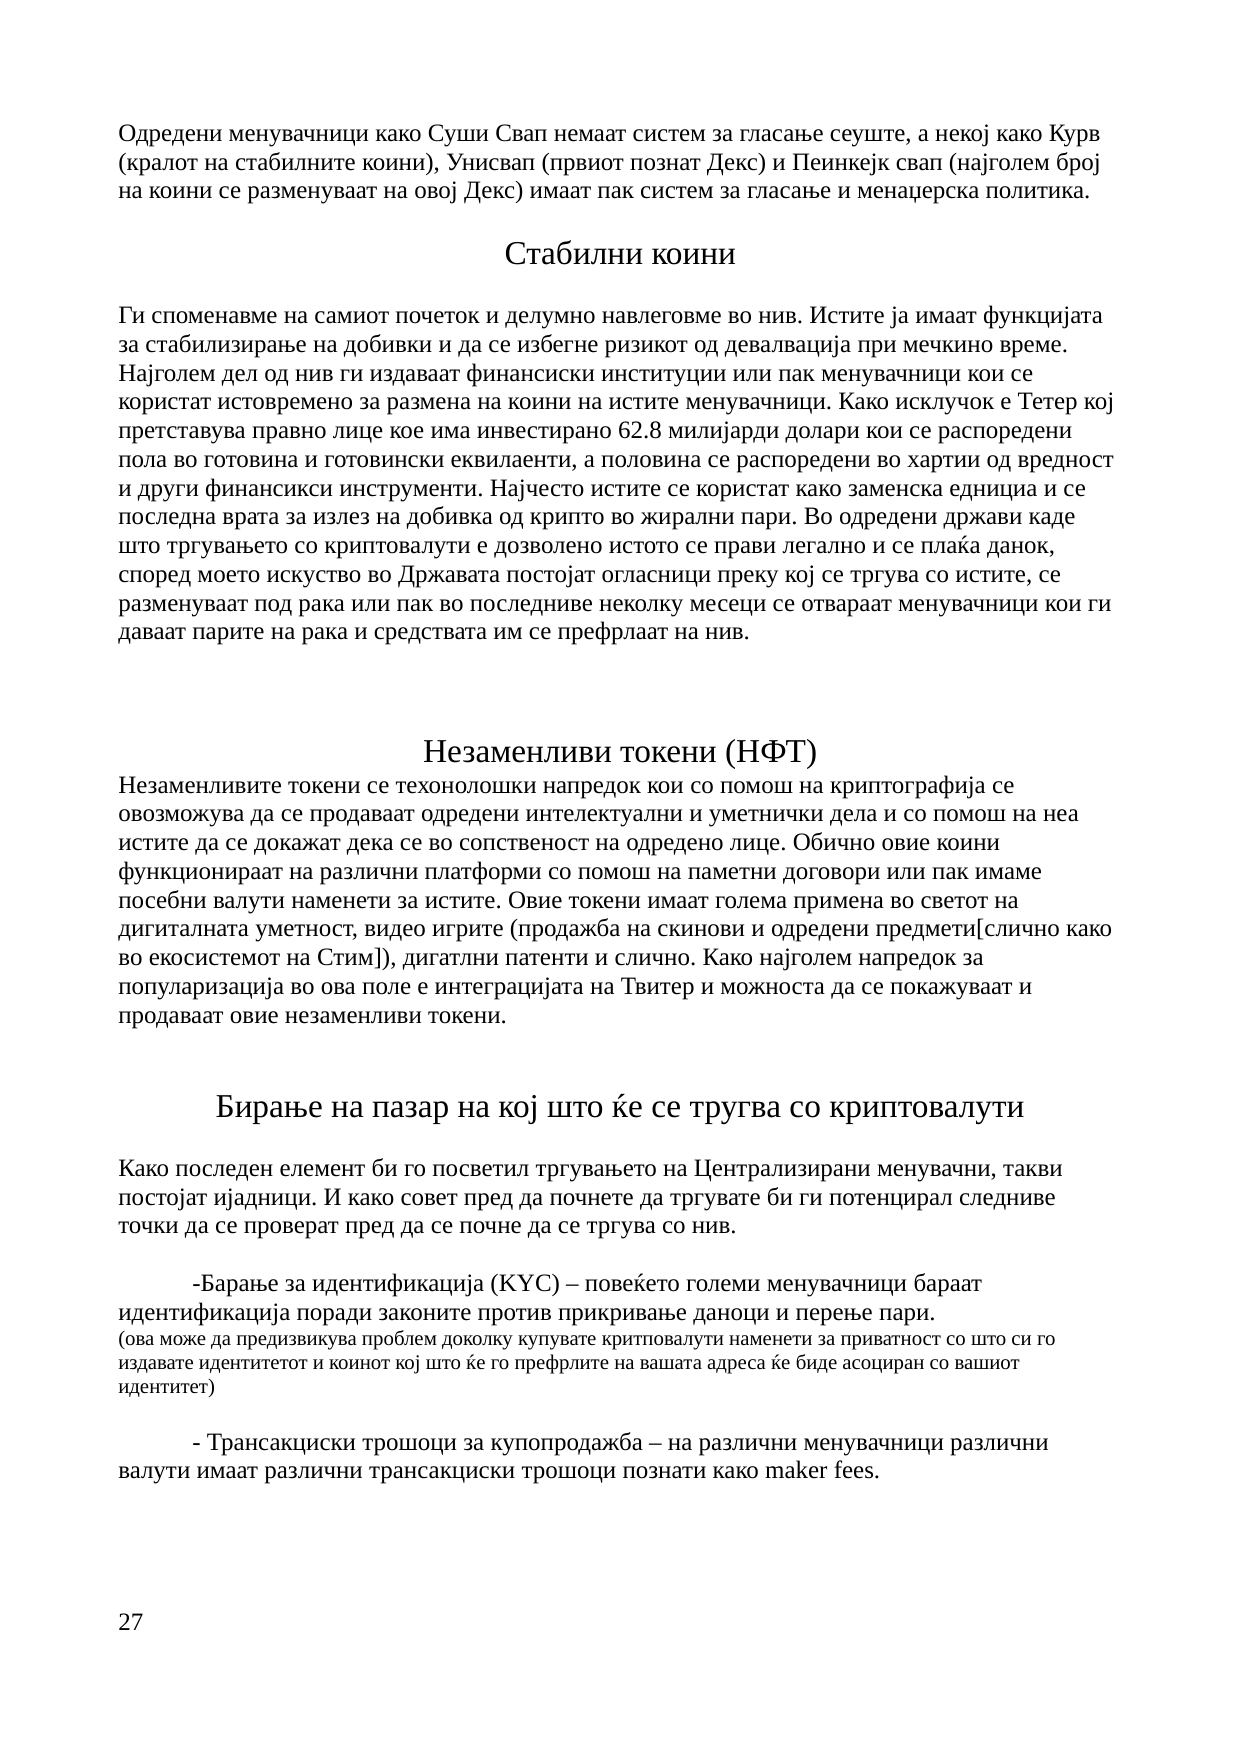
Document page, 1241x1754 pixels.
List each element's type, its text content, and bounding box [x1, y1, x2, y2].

text Незаменливите токени се техонолошки напредок кои со помош на криптографија се овозможува да се продаваат одредени интелектуални и уметнички дела и со помош на неа истите да се докажат дека се во сопственост на одредено лице. Обично овие коини функционираат на различни платформи со помош на паметни договори или пак имаме посебни валути наменети за истите. Овие токени имаат голема примена во светот на дигиталната уметност, видео игрите (продажба на скинови и одредени предмети[слично како во екосистемот на Стим]), дигатлни патенти и слично. Како најголем напредок за популаризација во ова поле е интеграцијата на Твитер и можноста да се покажуваат и продаваат овие незаменливи токени. [118, 770, 1122, 1028]
text Стабилни коини [118, 233, 1122, 271]
text Ги споменавме на самиот почеток и делумно навлеговме во нив. Истите ја имаат функцијата за стабилизирање на добивки и да се избегне ризикот од девалвација при мечкино време. Најголем дел од нив ги издаваат финансиски институции или пак менувачници кои се користат истовремено за размена на коини на истите менувачници. Како исклучок е Тетер кој претставува правно лице кое има инвестирано 62.8 милијарди долари кои се распоредени пола во готовина и готовински еквилаенти, а половина се распоредени во хартии од вредност и други финансикси инструменти. Најчесто истите се користат како заменска еднициа и се последна врата за излез на добивка од крипто во жирални пари. Во одредени држави каде што тргувањето со криптовалути е дозволено истото се прави легално и се плаќа данок, според моето искуство во Државата постојат огласници преку кој се тргува со истите, се разменуваат под рака или пак во последниве неколку месеци се отвараат менувачници кои ги даваат парите на рака и средствата им се префрлаат на нив. [118, 271, 1122, 645]
text (ова може да предизвикува проблем доколку купувате критповалути наменети за приватност со што си го издавате идентитетот и коинот кој што ќе го префрлите на вашата адреса ќе биде асоциран со вашиот идентитет) [118, 1326, 1122, 1398]
text Како последен елемент би го посветил тргувањето на Централизирани менувачни, такви постојат ијадници. И како совет пред да почнете да тргувате би ги потенцирал следниве точки да се проверат пред да се почне да се тргува со нив. [118, 1153, 1122, 1239]
text - Трансакциски трошоци за купопродажба – на различни менувачници различни валути имаат различни трансакциски трошоци познати како maker fees. [118, 1427, 1122, 1484]
text Бирање на пазар на кој што ќе се тругва со криптовалути [118, 1086, 1122, 1124]
text Одредени менувачници како Суши Свап немаат систем за гласање сеуште, а некој како Курв (кралот на стабилните коини), Унисвап (првиот познат Декс) и Пеинкејк свап (најголем број на коини се разменуваат на овој Декс) имаат пак систем за гласање и менаџерска политика. [118, 118, 1122, 204]
text -Барање за идентификација (KYC) – повеќето големи менувачници бараат идентификација поради законите против прикривање даноци и перење пари. [118, 1268, 1122, 1326]
text Незаменливи токени (НФТ) [118, 731, 1122, 770]
